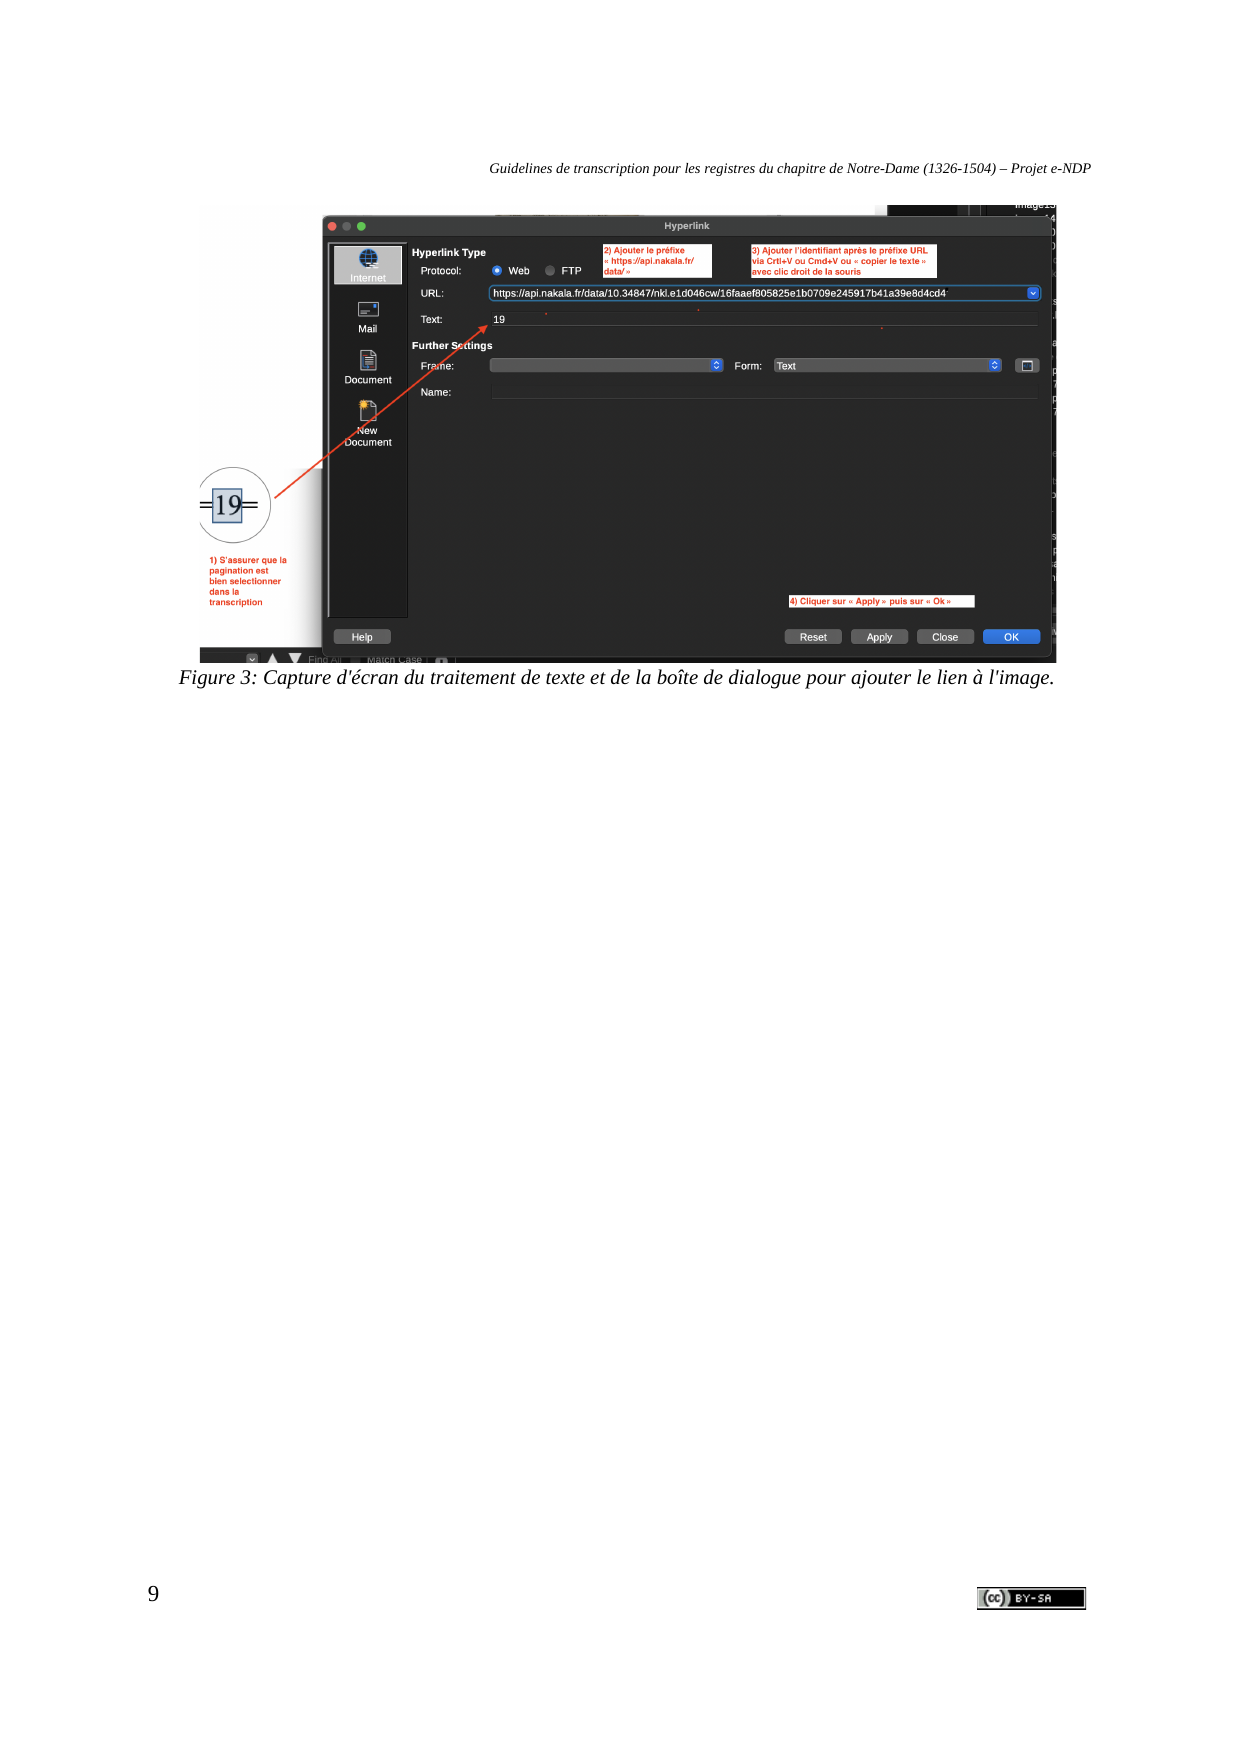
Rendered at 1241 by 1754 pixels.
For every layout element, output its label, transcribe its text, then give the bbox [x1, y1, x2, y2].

picture [977, 1587, 1087, 1610]
picture [199, 205, 1057, 663]
text Figure 3: Capture d'écran du traitement de texte et de la boîte de dialogue pour ajouter le lien à l'image. [178, 218, 1062, 689]
